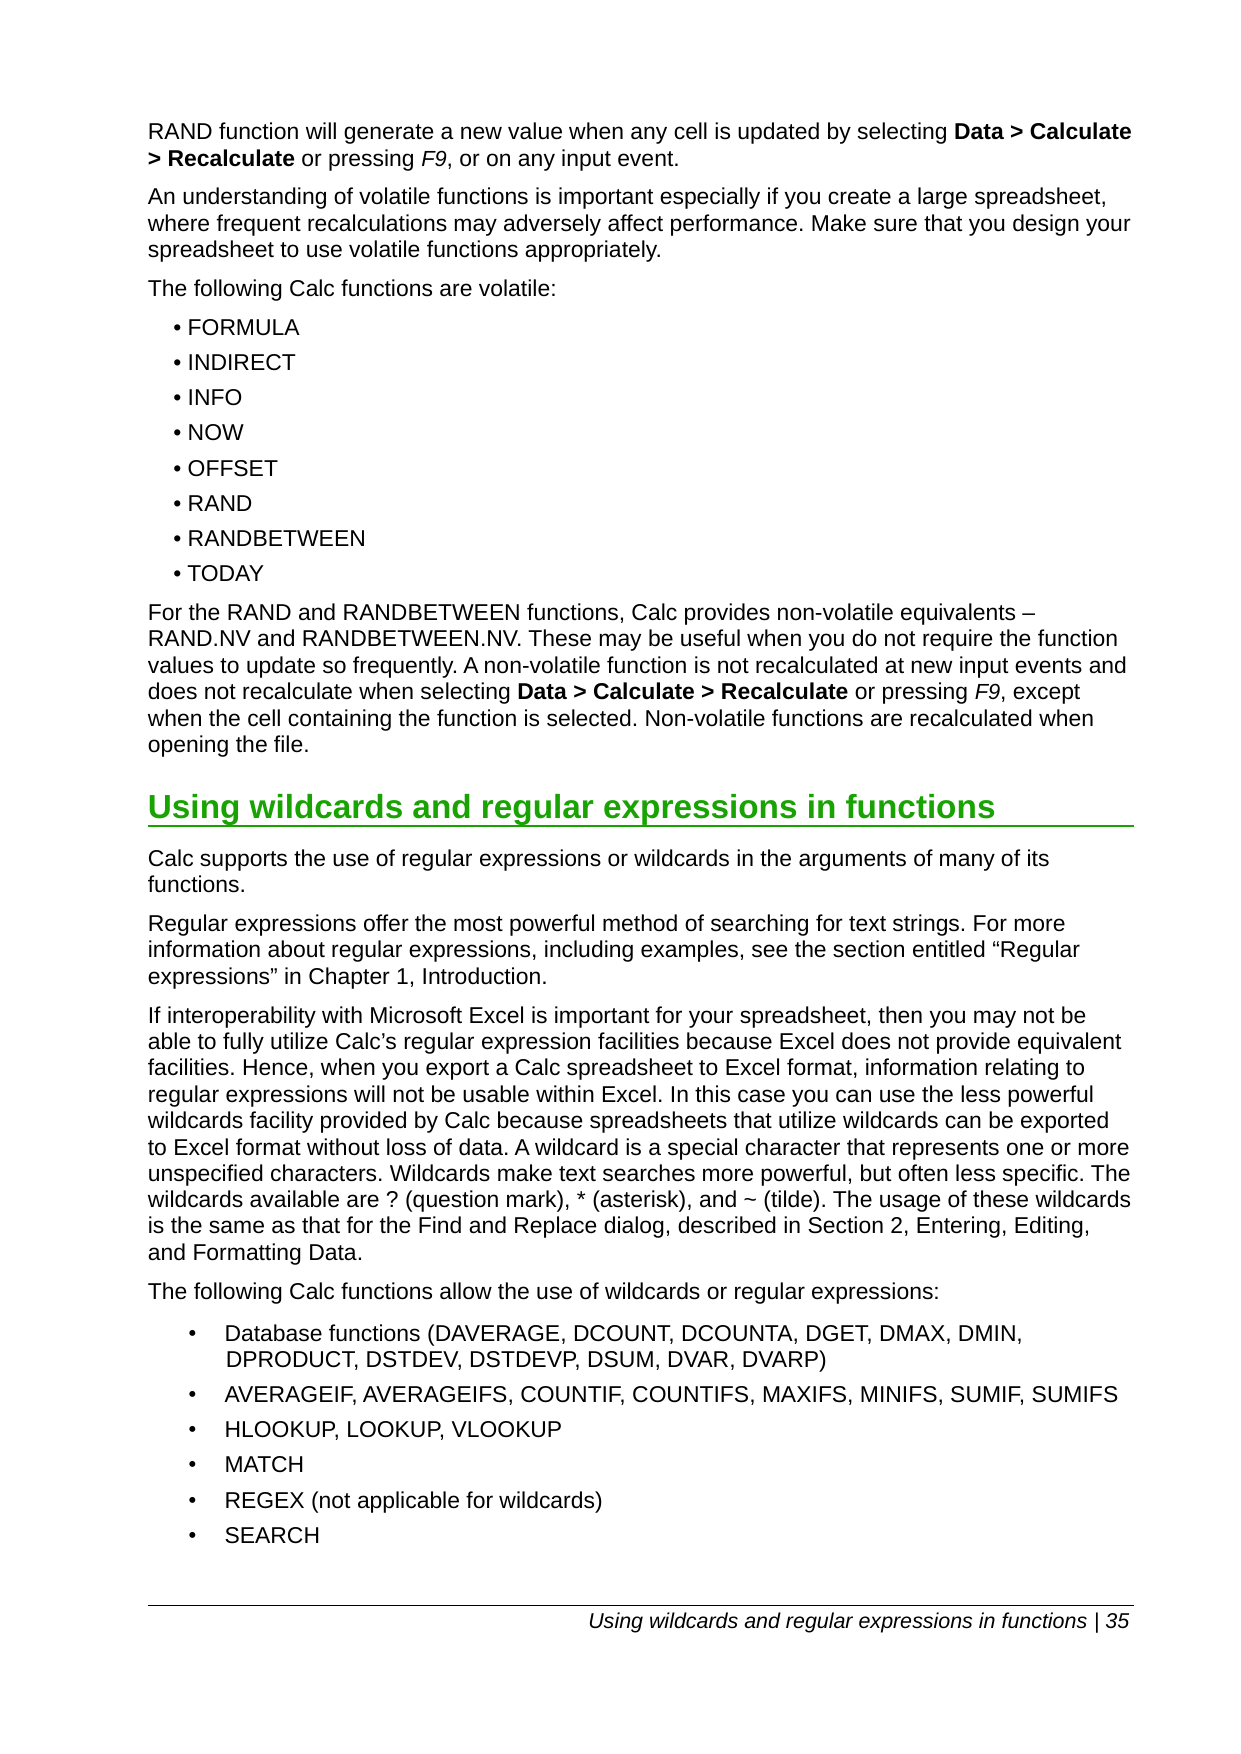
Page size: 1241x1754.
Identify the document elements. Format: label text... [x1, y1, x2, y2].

text Calc supports the use of regular expressions or wildcards in the arguments of many of its functions. [148, 845, 1134, 898]
list HLOOKUP, LOOKUP, VLOOKUP [185, 1413, 1134, 1443]
list SEARCH [185, 1519, 1134, 1551]
list Database functions (DAVERAGE, DCOUNT, DCOUNTA, DGET, DMAX, DMIN, DPRODUCT, DSTDEV, DSTDEVP, DSUM, DVAR, DVARP) [185, 1317, 1134, 1372]
text • RAND [148, 490, 1134, 516]
text • TODAY [148, 560, 1134, 587]
text The following Calc functions are volatile: [148, 275, 1134, 301]
text • OFFSET [148, 454, 1134, 481]
text An understanding of volatile functions is important especially if you create a large spreadsheet, where frequent recalculations may adversely affect performance. Make sure that you design your spreadsheet to use volatile functions appropriately. [148, 183, 1134, 262]
text RAND function will generate a new value when any cell is updated by selecting Data > Calculate > Recalculate or pressing F9, or on any input event. [148, 118, 1134, 171]
subtitle Using wildcards and regular expressions in functions [148, 787, 1134, 825]
text For the RAND and RANDBETWEEN functions, Calc provides non-volatile equivalents – RAND.NV and RANDBETWEEN.NV. These may be useful when you do not require the function values to update so frequently. A non-volatile function is not recalculated at new input events and does not recalculate when selecting Data > Calculate > Recalculate or pressing F9, except when the cell containing the function is selected. Non-volatile functions are recalculated when opening the file. [148, 599, 1134, 757]
text Regular expressions offer the most powerful method of searching for text strings. For more information about regular expressions, including examples, see the section entitled “Regular expressions” in Chapter 1, Introduction. [148, 910, 1134, 989]
list MATCH [185, 1448, 1134, 1478]
list AVERAGEIF, AVERAGEIFS, COUNTIF, COUNTIFS, MAXIFS, MINIFS, SUMIF, SUMIFS [185, 1378, 1134, 1407]
text • NOW [148, 419, 1134, 446]
list REGEX (not applicable for wildcards) [185, 1484, 1134, 1513]
text • INDIRECT [148, 349, 1134, 375]
text • FORMULA [148, 314, 1134, 340]
text • INFO [148, 384, 1134, 411]
text • RANDBETWEEN [148, 525, 1134, 551]
text If interoperability with Microsoft Excel is important for your spreadsheet, then you may not be able to fully utilize Calc’s regular expression facilities because Excel does not provide equivalent facilities. Hence, when you export a Calc spreadsheet to Excel format, information relating to regular expressions will not be usable within Excel. In this case you can use the less powerful wildcards facility provided by Calc because spreadsheets that utilize wildcards can be exported to Excel format without loss of data. A wildcard is a special character that represents one or more unspecified characters. Wildcards make text searches more powerful, but often less specific. The wildcards available are ? (question mark), * (asterisk), and ~ (tilde). The usage of these wildcards is the same as that for the Find and Replace dialog, described in Section 2, Entering, Editing, and Formatting Data. [148, 1002, 1134, 1265]
text The following Calc functions allow the use of wildcards or regular expressions: [148, 1278, 1134, 1304]
